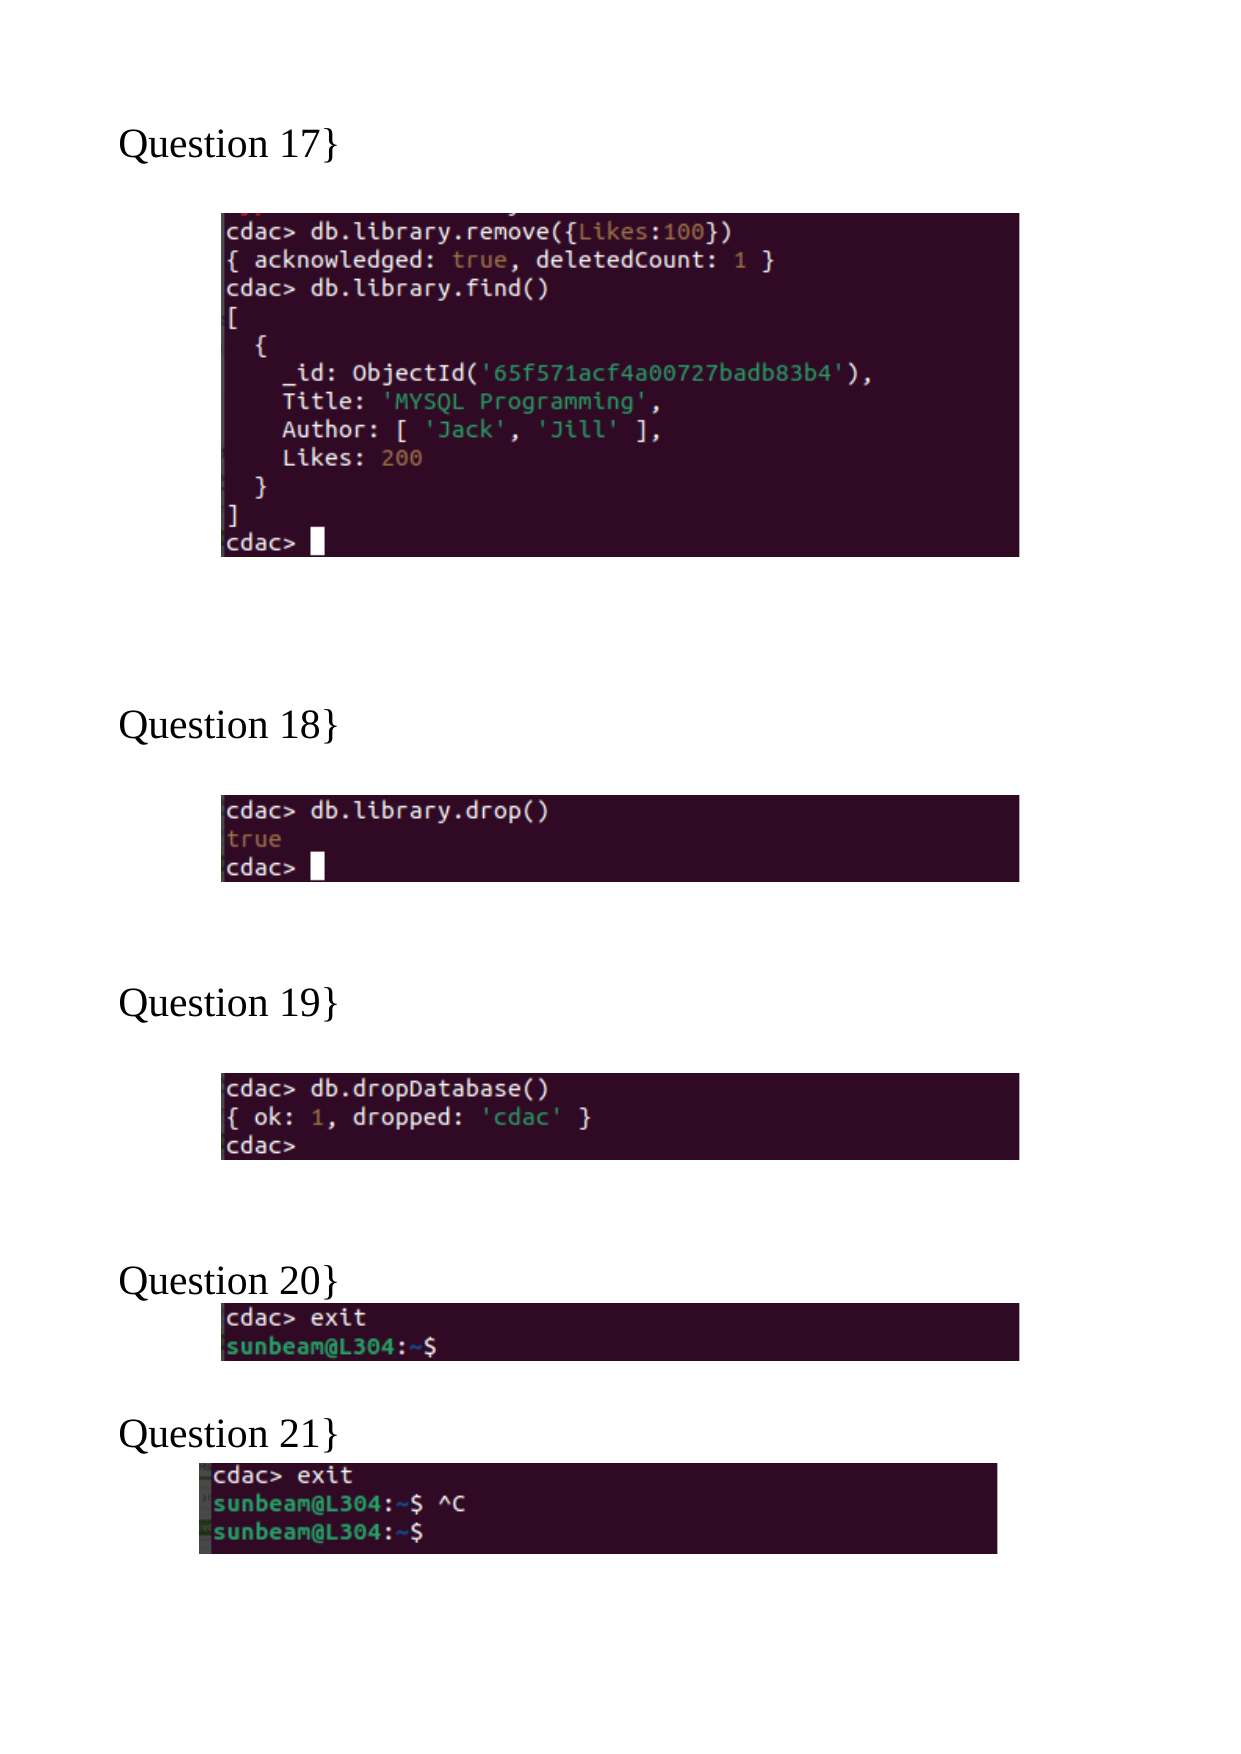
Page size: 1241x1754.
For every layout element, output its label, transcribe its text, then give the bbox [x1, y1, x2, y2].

picture [221, 1303, 1020, 1361]
text Question 18} [118, 700, 1122, 748]
text Question 19} [118, 977, 1122, 1025]
picture [221, 795, 1020, 882]
picture [221, 213, 1020, 557]
text Question 21} [118, 1409, 1122, 1457]
text Question 17} [118, 118, 1122, 166]
picture [199, 1463, 998, 1554]
text Question 20} [118, 1255, 1122, 1303]
picture [221, 1073, 1020, 1160]
